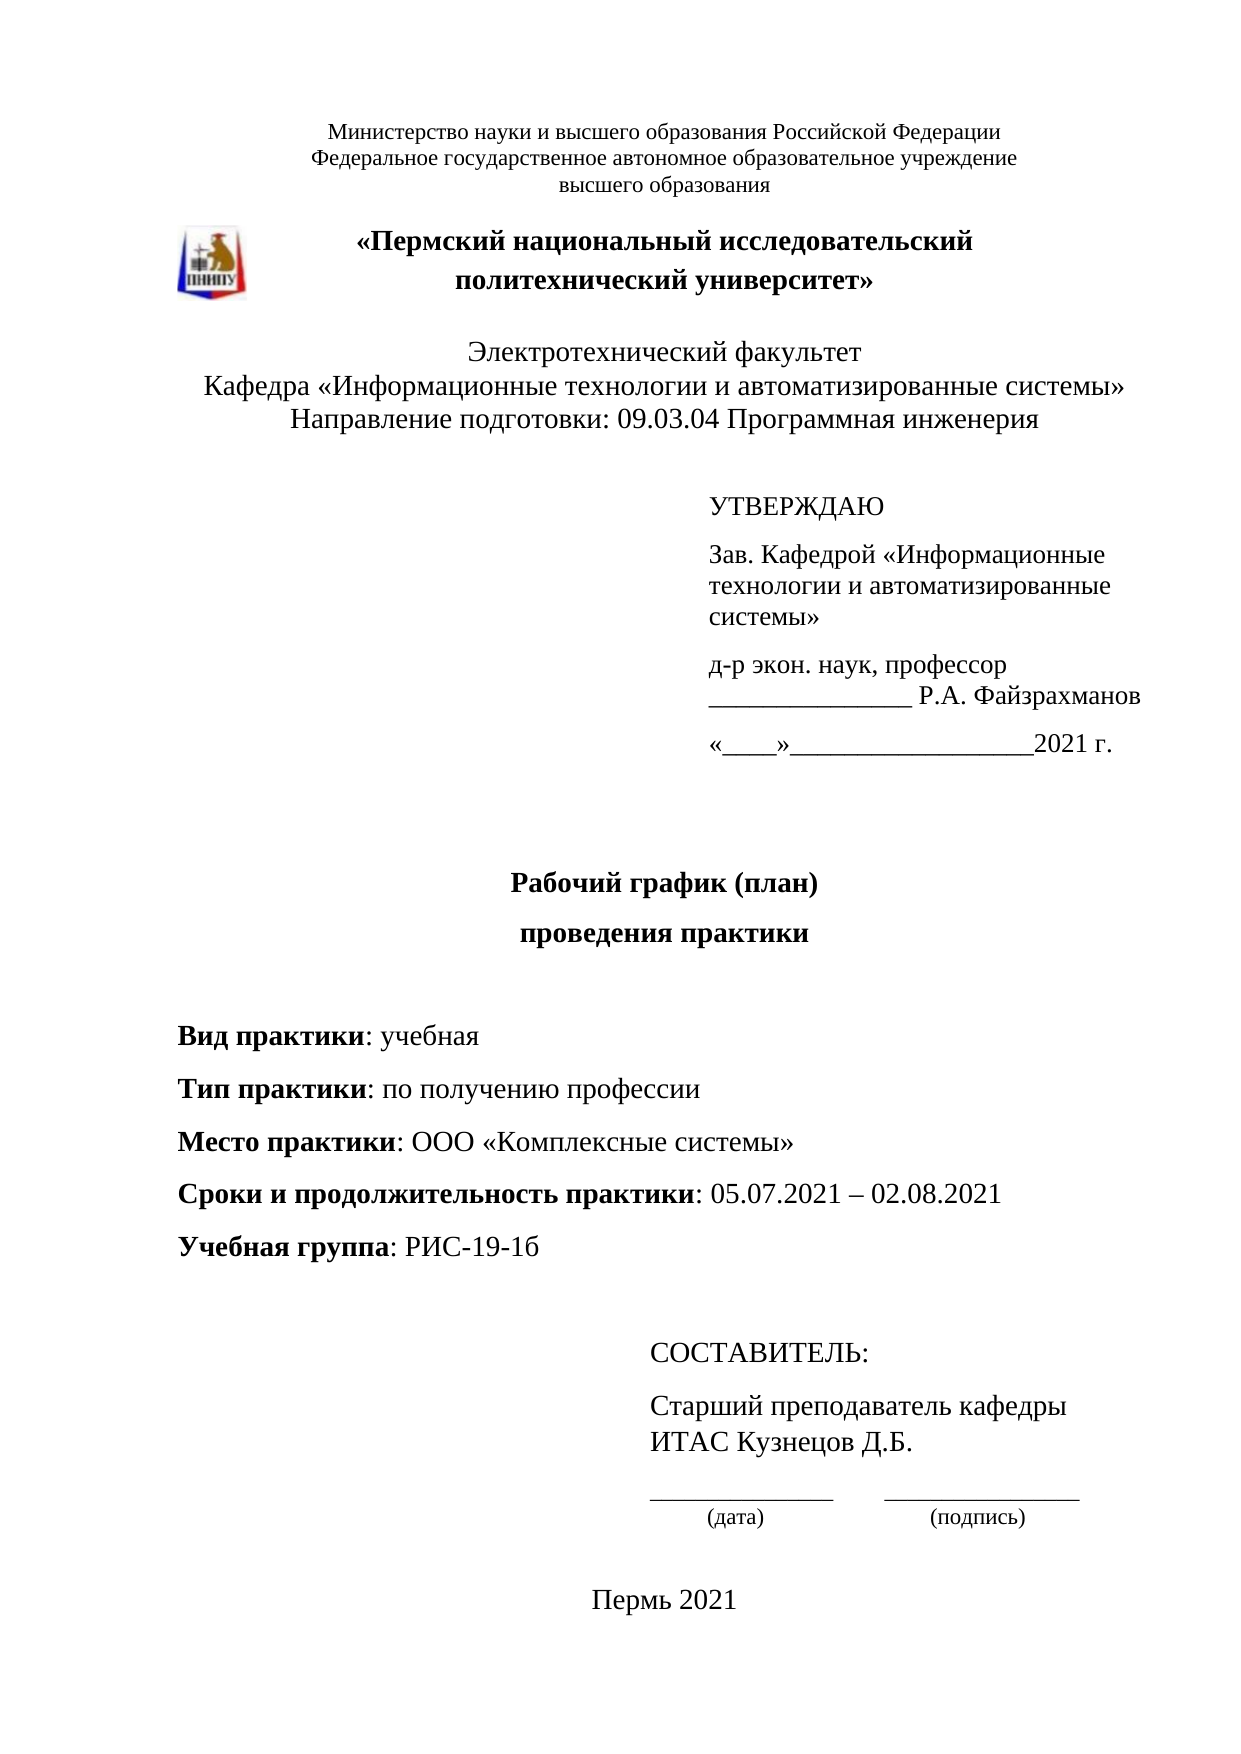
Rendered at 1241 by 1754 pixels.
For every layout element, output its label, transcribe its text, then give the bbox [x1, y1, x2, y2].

picture [177, 225, 248, 301]
text Сроки и продолжительность практики: 05.07.2021 – 02.08.2021 [177, 1177, 1152, 1210]
text ________________ _________________ [650, 1477, 1152, 1503]
text Рабочий график (план) [177, 865, 1152, 898]
text Тип практики: по получению профессии [177, 1071, 1152, 1104]
text д-р экон. наук, профессор _______________ Р.А. Файзрахманов [709, 648, 1152, 710]
text Учебная группа: РИС-19-1б [177, 1229, 1152, 1263]
text СОСТАВИТЕЛЬ: [650, 1335, 1152, 1368]
text политехнический университет» [248, 262, 1152, 296]
text Старший преподаватель кафедры ИТАС Кузнецов Д.Б. [650, 1388, 1152, 1457]
text Вид практики: учебная [177, 1018, 1152, 1052]
text Электротехнический факультет [177, 334, 1152, 368]
text Федеральное государственное автономное образовательное учреждение [177, 144, 1152, 171]
text проведения практики [177, 915, 1152, 949]
text Министерство науки и высшего образования Российской Федерации [177, 118, 1152, 144]
text высшего образования [177, 171, 1152, 197]
text УТВЕРЖДАЮ [709, 490, 1152, 521]
text Место практики: ООО «Комплексные системы» [177, 1124, 1152, 1157]
text Направление подготовки: 09.03.04 Программная инженерия [177, 401, 1152, 435]
text Кафедра «Информационные технологии и автоматизированные системы» [177, 368, 1152, 401]
text «____»__________________2021 г. [709, 727, 1152, 758]
text Пермь 2021 [177, 1582, 1152, 1616]
text (дата) (подпись) [650, 1503, 1152, 1529]
text Зав. Кафедрой «Информационные технологии и автоматизированные системы» [709, 538, 1152, 631]
text «Пермский национальный исследовательский [177, 223, 1152, 257]
